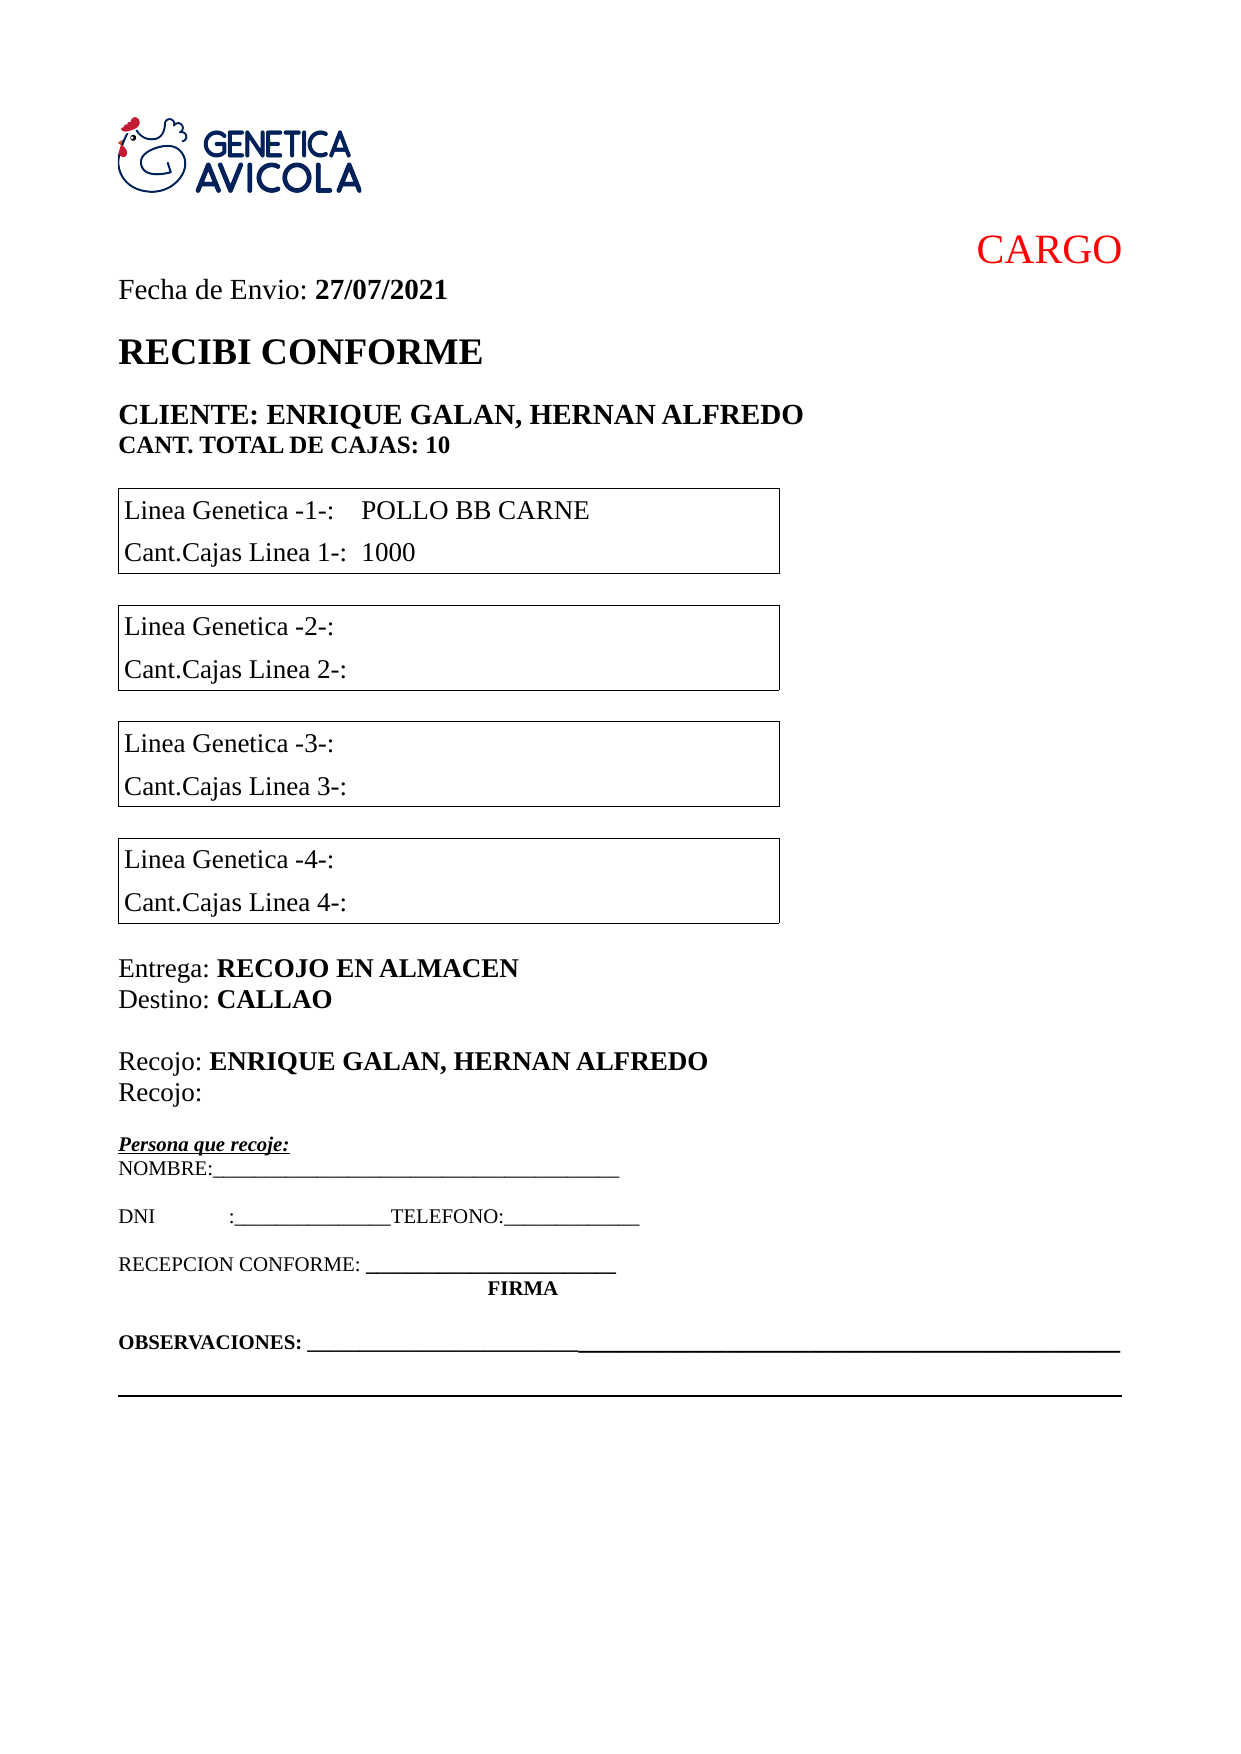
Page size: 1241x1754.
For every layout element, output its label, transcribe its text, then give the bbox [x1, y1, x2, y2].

table_cell [356, 606, 779, 647]
table_header POLLO BB CARNE [356, 489, 779, 531]
table_cell [356, 839, 779, 880]
picture [117, 117, 362, 193]
text CLIENTE: ENRIQUE GALAN, HERNAN ALFREDO [118, 397, 1122, 431]
table_cell [118, 691, 356, 721]
text RECEPCION CONFORME: ________________________ [118, 1252, 1122, 1276]
table_cell [118, 807, 356, 838]
table_cell Linea Genetica -2-: [119, 606, 356, 647]
text Fecha de Envio: 27/07/2021 [118, 272, 1122, 306]
table_header Linea Genetica -1-: [119, 489, 356, 531]
table_cell [356, 764, 779, 806]
table_cell Cant.Cajas Linea 1-: [119, 531, 356, 573]
table_cell Cant.Cajas Linea 2-: [119, 647, 356, 690]
text RECIBI CONFORME [118, 330, 1122, 373]
table_cell Linea Genetica -3-: [119, 722, 356, 764]
text NOMBRE:_______________________________________ [118, 1156, 1122, 1180]
text OBSERVACIONES: __________________________________________________________________ [118, 1324, 1122, 1355]
text Recojo: [118, 1076, 1122, 1108]
table_cell [118, 574, 356, 604]
text Persona que recoje: [118, 1132, 1122, 1156]
table_cell [356, 691, 779, 721]
table_cell Cant.Cajas Linea 4-: [119, 880, 356, 923]
text CANT. TOTAL DE CAJAS: 10 [118, 431, 1122, 459]
text CARGO [118, 224, 1122, 272]
table_cell [356, 807, 779, 838]
table_cell [356, 574, 779, 604]
text Entrega: RECOJO EN ALMACEN [118, 952, 1122, 983]
table_cell 1000 [356, 531, 779, 573]
text Recojo: ENRIQUE GALAN, HERNAN ALFREDO [118, 1045, 1122, 1076]
text Destino: CALLAO [118, 983, 1122, 1014]
table_cell [356, 647, 779, 690]
text DNI :_______________TELEFONO:_____________ [118, 1204, 1122, 1228]
table_cell Linea Genetica -4-: [119, 839, 356, 880]
table_cell [356, 880, 779, 923]
table_cell [356, 722, 779, 764]
text FIRMA [118, 1276, 1122, 1300]
table_cell Cant.Cajas Linea 3-: [119, 764, 356, 806]
